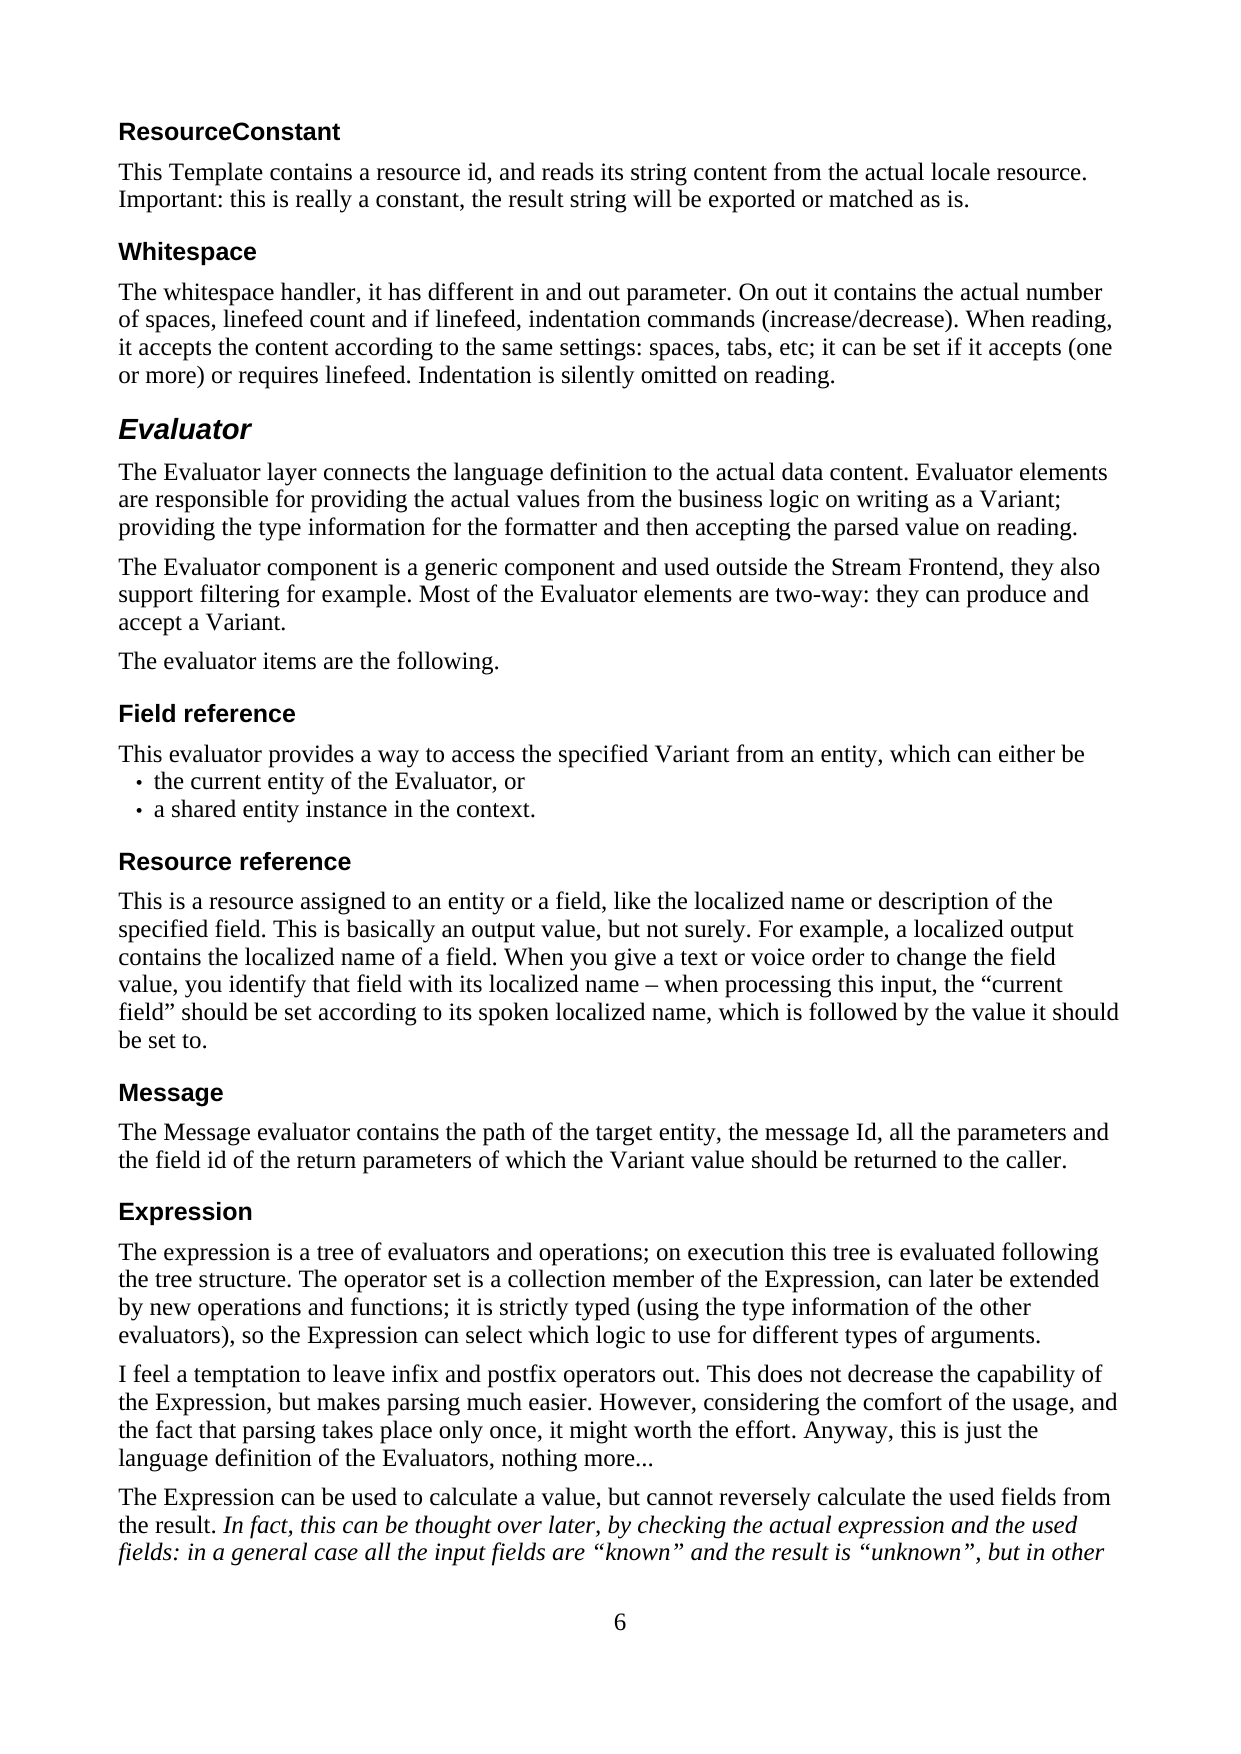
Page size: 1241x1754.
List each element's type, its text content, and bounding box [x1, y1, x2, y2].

text The Evaluator layer connects the language definition to the actual data content. Evaluator elements are responsible for providing the actual values from the business logic on writing as a Variant; providing the type information for the formatter and then accepting the parsed value on reading. [118, 458, 1122, 541]
text This evaluator provides a way to access the specified Variant from an entity, which can either be [118, 740, 1122, 767]
subtitle Field reference [118, 700, 1122, 728]
text The Evaluator component is a generic component and used outside the Stream Frontend, they also support filtering for example. Most of the Evaluator elements are two-way: they can produce and accept a Variant. [118, 553, 1122, 636]
subtitle Whitespace [118, 238, 1122, 266]
text The expression is a tree of evaluators and operations; on execution this tree is evaluated following the tree structure. The operator set is a collection member of the Expression, can later be extended by new operations and functions; it is strictly typed (using the type information of the other evaluators), so the Expression can select which logic to use for different types of arguments. [118, 1238, 1122, 1349]
text I feel a temptation to leave infix and postfix operators out. This does not decrease the capability of the Expression, but makes parsing much easier. However, considering the comfort of the usage, and the fact that parsing takes place only once, it might worth the effort. Anyway, this is just the language definition of the Evaluators, nothing more... [118, 1361, 1122, 1471]
text The Expression can be used to calculate a value, but cannot reversely calculate the used fields from the result. In fact, this can be thought over later, by checking the actual expression and the used fields: in a general case all the input fields are “known” and the result is “unknown”, but in other [118, 1483, 1122, 1566]
subtitle Resource reference [118, 848, 1122, 876]
text The whitespace handler, it has different in and out parameter. On out it contains the actual number of spaces, linefeed count and if linefeed, indentation commands (increase/decrease). When reading, it accepts the content according to the same settings: spaces, tabs, etc; it can be set if it accepts (one or more) or requires linefeed. Indentation is silently omitted on reading. [118, 278, 1122, 388]
subtitle ResourceConstant [118, 118, 1122, 146]
subtitle Expression [118, 1198, 1122, 1226]
text This is a resource assigned to an entity or a field, like the localized name or description of the specified field. This is basically an output value, but not surely. For example, a localized output contains the localized name of a field. When you give a text or voice order to change the field value, you identify that field with its localized name – when processing this input, the “current field” should be set according to its spoken localized name, which is followed by the value it should be set to. [118, 887, 1122, 1053]
list a shared entity instance in the context. [136, 795, 1122, 823]
subtitle Evaluator [118, 413, 1122, 446]
text This Template contains a resource id, and reads its string content from the actual locale resource. Important: this is really a constant, the result string will be exported or matched as is. [118, 158, 1122, 213]
text The Message evaluator contains the path of the target entity, the message Id, all the parameters and the field id of the return parameters of which the Variant value should be returned to the caller. [118, 1118, 1122, 1173]
text The evaluator items are the following. [118, 647, 1122, 675]
subtitle Message [118, 1078, 1122, 1106]
list the current entity of the Evaluator, or [136, 767, 1122, 795]
